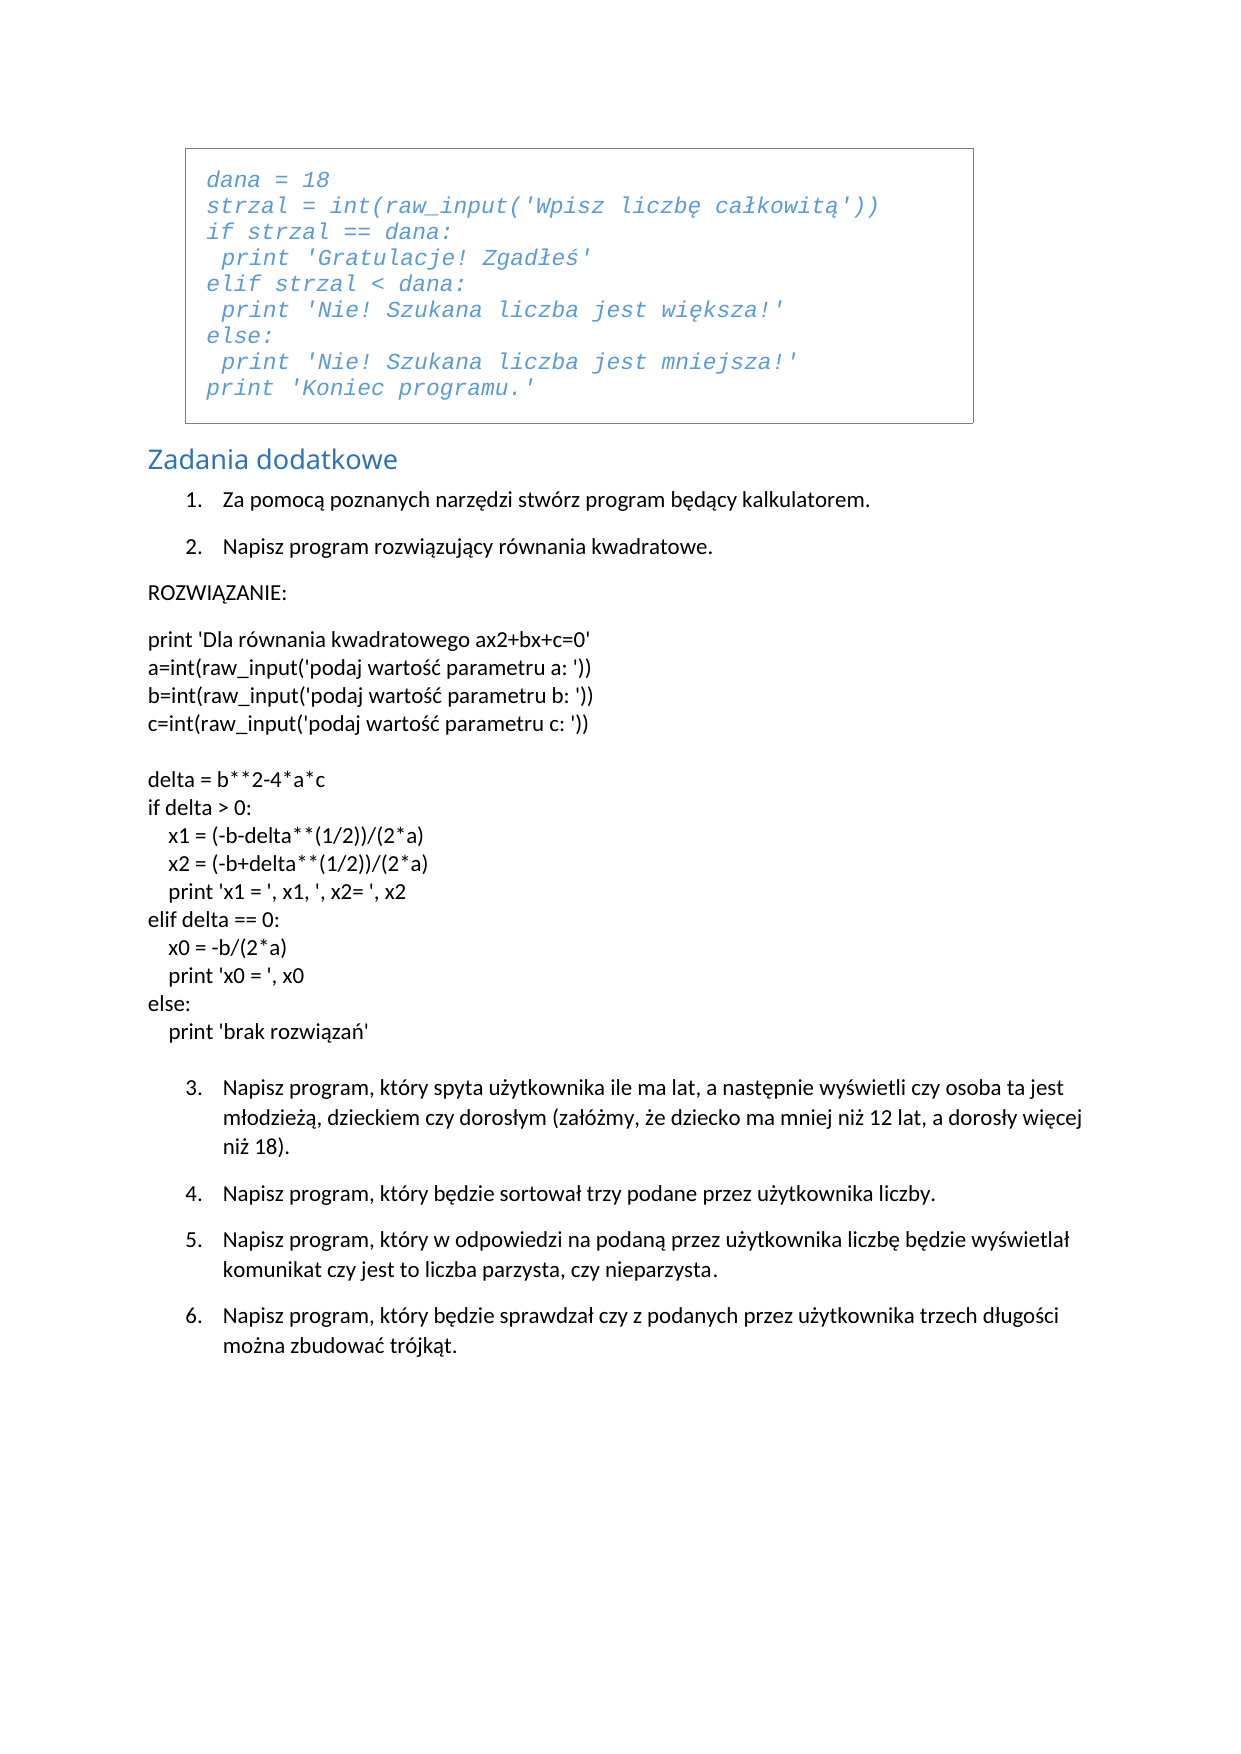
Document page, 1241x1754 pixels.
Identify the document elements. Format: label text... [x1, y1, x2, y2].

text print 'x0 = ', x0 [148, 961, 1093, 989]
text elif strzal < dana: [186, 251, 973, 277]
text strzal = int(raw_input('Wpisz liczbę całkowitą')) [186, 173, 973, 199]
subtitle Zadania dodatkowe [148, 441, 1093, 477]
text else: [148, 989, 1093, 1017]
text x2 = (-b+delta**(1/2))/(2*a) [148, 849, 1093, 877]
list Napisz program, który będzie sortował trzy podane przez użytkownika liczby. [185, 1179, 1093, 1207]
list Napisz program, który spyta użytkownika ile ma lat, a następnie wyświetli czy osoba ta jest młodzieżą, dzieckiem czy dorosłym (załóżmy, że dziecko ma mniej niż 12 lat, a dorosły więcej niż 18). [185, 1073, 1093, 1160]
text print 'Nie! Szukana liczba jest mniejsza!' [186, 329, 973, 355]
text print 'Gratulacje! Zgadłeś' [186, 225, 973, 251]
text print 'Koniec programu.' [186, 355, 973, 423]
text else: [186, 303, 973, 329]
text elif delta == 0: [148, 905, 1093, 933]
text print 'Nie! Szukana liczba jest większa!' [186, 277, 973, 303]
text a=int(raw_input('podaj wartość parametru a: ')) [148, 653, 1093, 681]
text if delta > 0: [148, 793, 1093, 821]
list Napisz program, który będzie sprawdzał czy z podanych przez użytkownika trzech długości można zbudować trójkąt. [185, 1301, 1093, 1359]
list Za pomocą poznanych narzędzi stwórz program będący kalkulatorem. [185, 486, 1093, 514]
text print 'x1 = ', x1, ', x2= ', x2 [148, 877, 1093, 905]
text if strzal == dana: [186, 199, 973, 225]
text dana = 18 [186, 149, 973, 173]
text b=int(raw_input('podaj wartość parametru b: ')) [148, 681, 1093, 709]
text x0 = -b/(2*a) [148, 933, 1093, 961]
text ROZWIĄZANIE: [148, 578, 1093, 606]
list Napisz program, który w odpowiedzi na podaną przez użytkownika liczbę będzie wyświetlał komunikat czy jest to liczba parzysta, czy nieparzysta. [185, 1225, 1093, 1283]
text x1 = (-b-delta**(1/2))/(2*a) [148, 821, 1093, 849]
text c=int(raw_input('podaj wartość parametru c: ')) [148, 709, 1093, 737]
text print 'Dla równania kwadratowego ax2+bx+c=0' [148, 625, 1093, 653]
text delta = b**2-4*a*c [148, 765, 1093, 793]
list Napisz program rozwiązujący równania kwadratowe. [185, 532, 1093, 560]
text print 'brak rozwiązań' [148, 1017, 1093, 1045]
